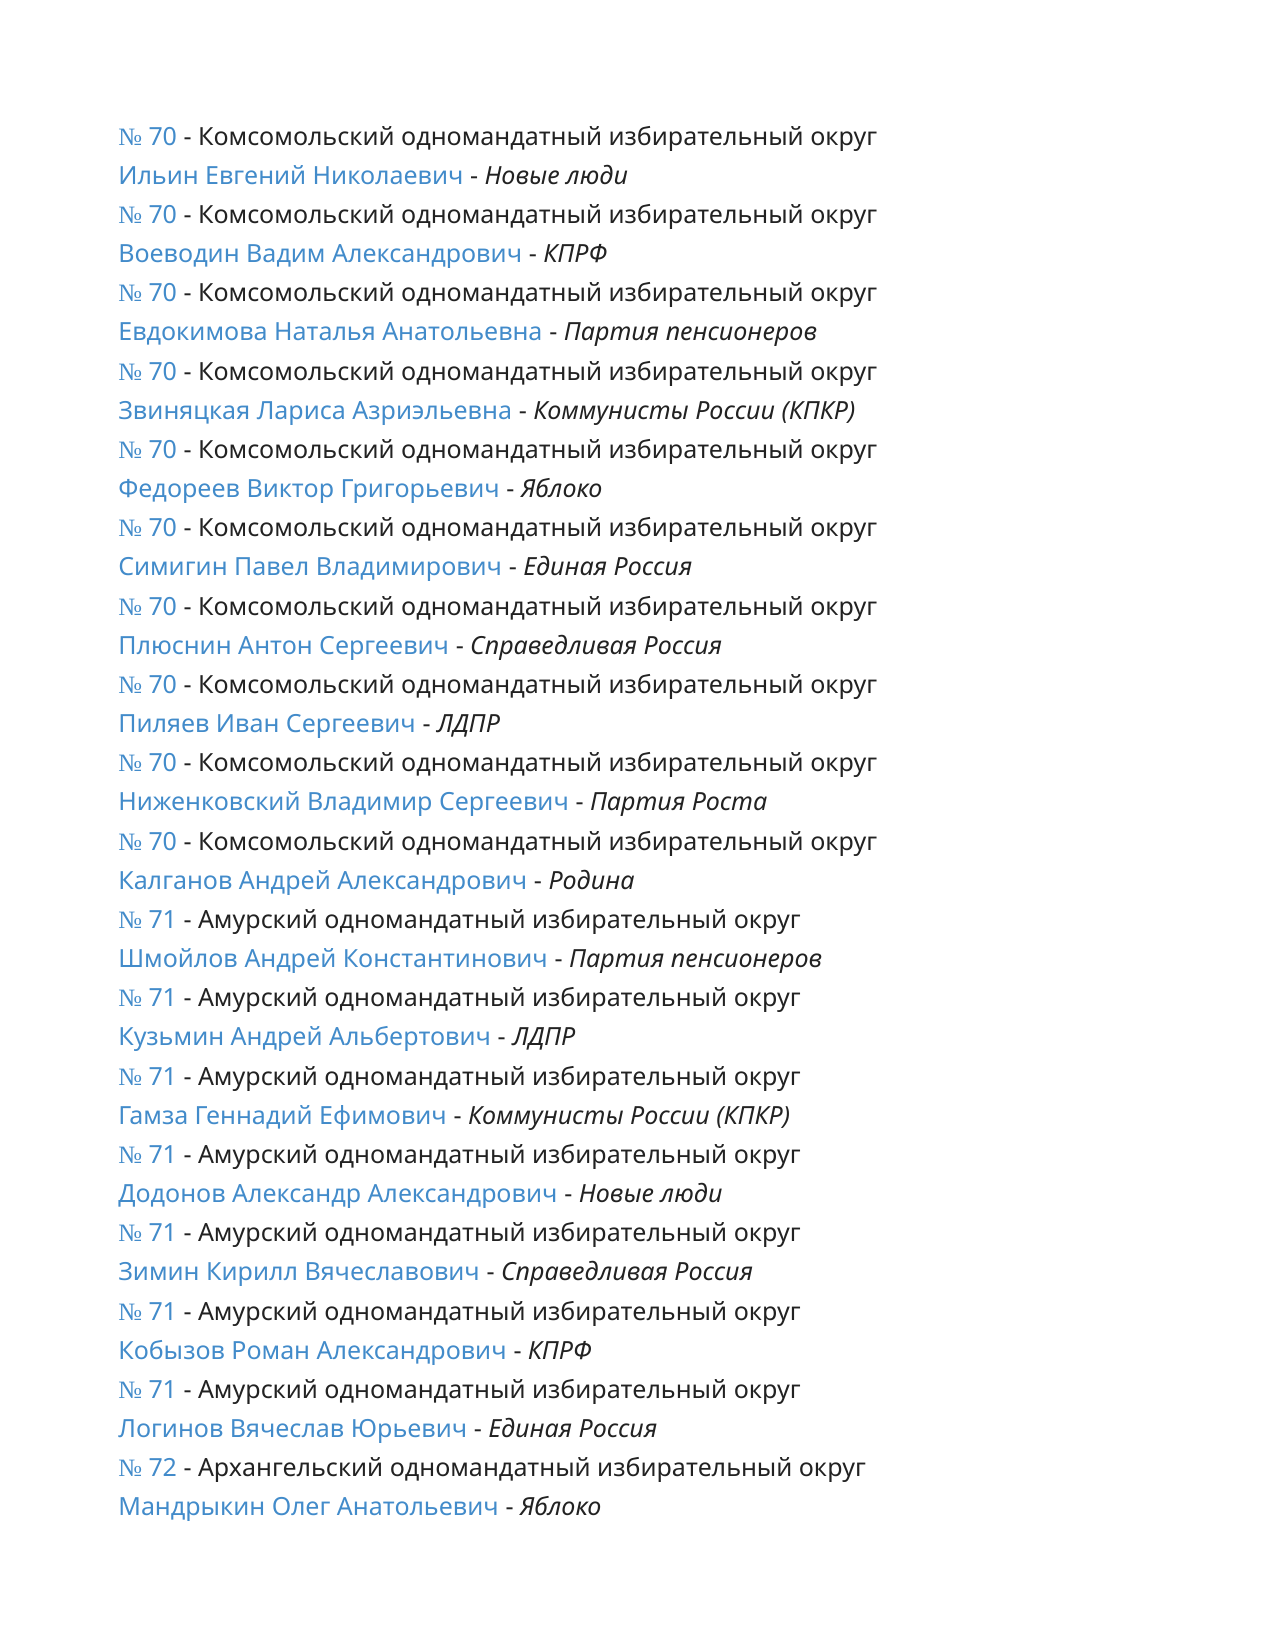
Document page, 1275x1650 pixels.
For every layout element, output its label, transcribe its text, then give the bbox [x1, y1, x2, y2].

text Калганов Андрей Александрович - Родина [118, 862, 1157, 896]
text № 71 - Амурский одномандатный избирательный округ [118, 1136, 1157, 1171]
text № 70 - Комсомольский одномандатный избирательный округ [118, 666, 1157, 701]
text № 70 - Комсомольский одномандатный избирательный округ [118, 745, 1157, 779]
text № 70 - Комсомольский одномандатный избирательный округ [118, 823, 1157, 857]
text № 70 - Комсомольский одномандатный избирательный округ [118, 196, 1157, 231]
text № 71 - Амурский одномандатный избирательный округ [118, 980, 1157, 1014]
text Звиняцкая Лариса Азриэльевна - Коммунисты России (КПКР) [118, 392, 1157, 426]
text Евдокимова Наталья Анатольевна - Партия пенсионеров [118, 314, 1157, 348]
text № 70 - Комсомольский одномандатный избирательный округ [118, 510, 1157, 544]
text Ильин Евгений Николаевич - Новые люди [118, 157, 1157, 191]
text Кобызов Роман Александрович - КПРФ [118, 1332, 1157, 1366]
text Ниженковский Владимир Сергеевич - Партия Роста [118, 784, 1157, 818]
text № 70 - Комсомольский одномандатный избирательный округ [118, 275, 1157, 309]
text Воеводин Вадим Александрович - КПРФ [118, 236, 1157, 270]
text Симигин Павел Владимирович - Единая Россия [118, 549, 1157, 583]
text Федореев Виктор Григорьевич - Яблоко [118, 471, 1157, 505]
text Плюснин Антон Сергеевич - Справедливая Россия [118, 627, 1157, 661]
text № 71 - Амурский одномандатный избирательный округ [118, 901, 1157, 936]
text Логинов Вячеслав Юрьевич - Единая Россия [118, 1411, 1157, 1445]
text Зимин Кирилл Вячеславович - Справедливая Россия [118, 1254, 1157, 1288]
text Шмойлов Андрей Константинович - Партия пенсионеров [118, 941, 1157, 975]
text Пиляев Иван Сергеевич - ЛДПР [118, 706, 1157, 740]
text Кузьмин Андрей Альбертович - ЛДПР [118, 1019, 1157, 1053]
text № 71 - Амурский одномандатный избирательный округ [118, 1293, 1157, 1327]
text № 72 - Архангельский одномандатный избирательный округ [118, 1450, 1157, 1484]
text Мандрыкин Олег Анатольевич - Яблоко [118, 1489, 1157, 1523]
text Додонов Александр Александрович - Новые люди [118, 1176, 1157, 1210]
text № 70 - Комсомольский одномандатный избирательный округ [118, 118, 1157, 152]
text № 70 - Комсомольский одномандатный избирательный округ [118, 588, 1157, 622]
text № 71 - Амурский одномандатный избирательный округ [118, 1371, 1157, 1406]
text № 71 - Амурский одномандатный избирательный округ [118, 1058, 1157, 1092]
text № 70 - Комсомольский одномандатный избирательный округ [118, 431, 1157, 466]
text № 70 - Комсомольский одномандатный избирательный округ [118, 353, 1157, 387]
text Гамза Геннадий Ефимович - Коммунисты России (КПКР) [118, 1097, 1157, 1131]
text № 71 - Амурский одномандатный избирательный округ [118, 1215, 1157, 1249]
